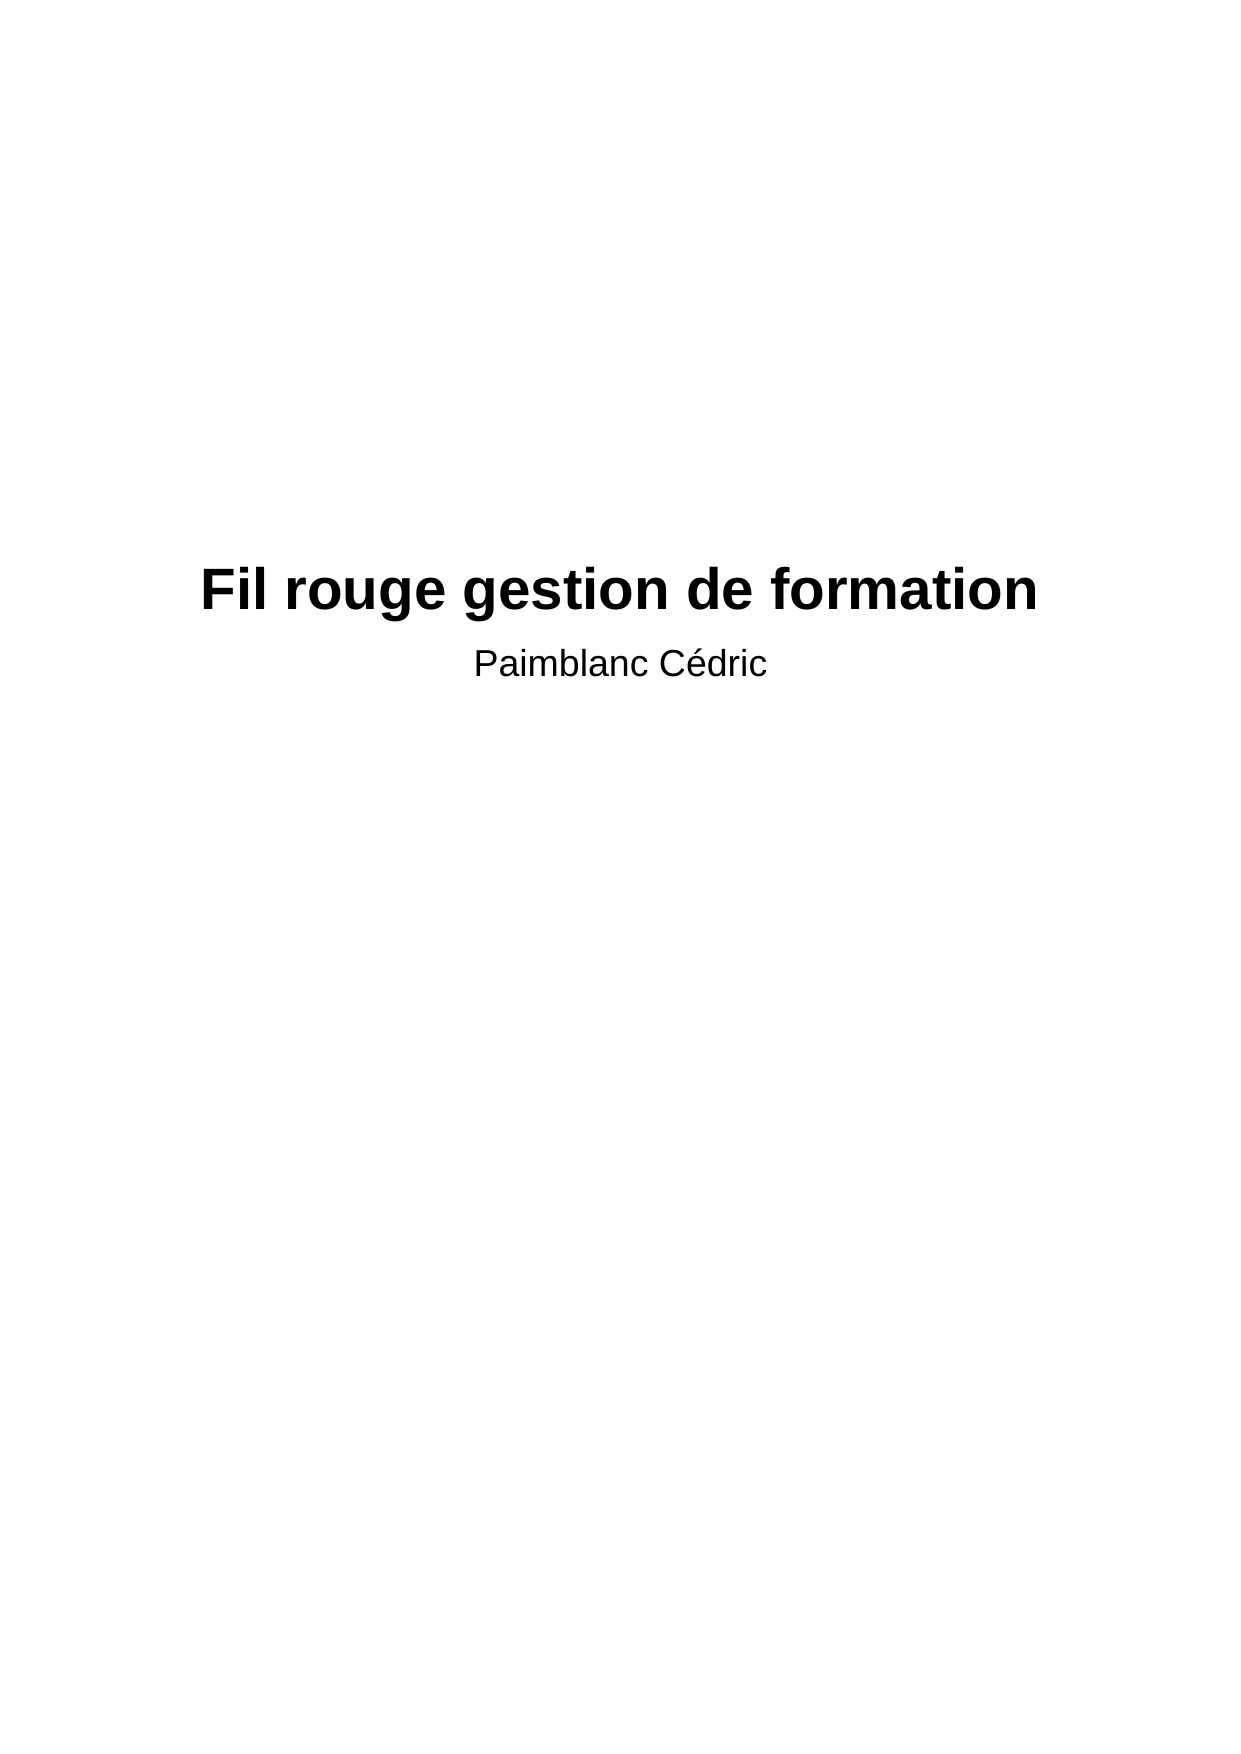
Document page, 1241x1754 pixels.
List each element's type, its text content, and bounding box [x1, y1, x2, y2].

title Fil rouge gestion de formation [118, 555, 1122, 622]
subtitle Paimblanc Cédric [118, 641, 1122, 684]
